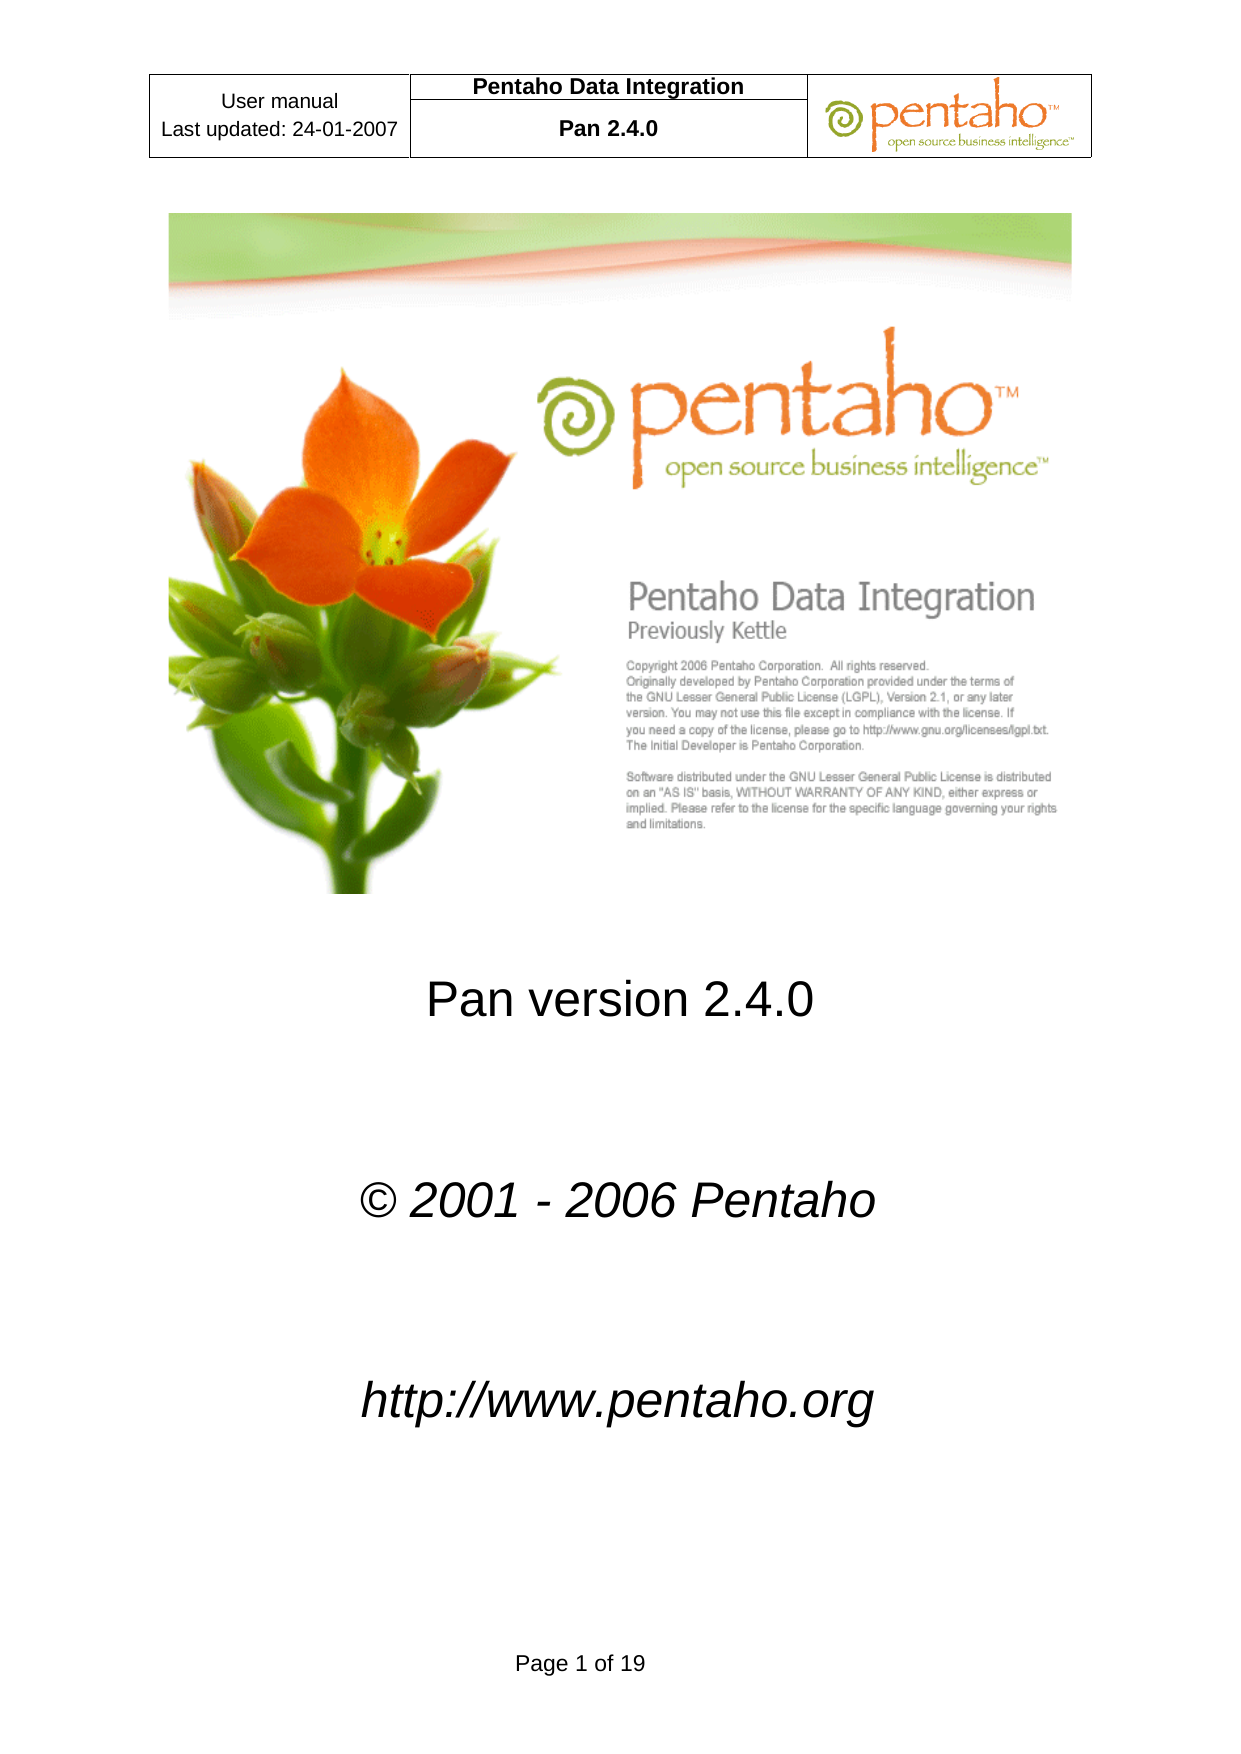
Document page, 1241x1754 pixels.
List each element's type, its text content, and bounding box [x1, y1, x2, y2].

text © 2001 - 2006 Pentaho [148, 1172, 1092, 1228]
text Pan version 2.4.0 [148, 971, 1092, 1027]
text http://www.pentaho.org [148, 1372, 1092, 1428]
picture [168, 213, 1072, 894]
